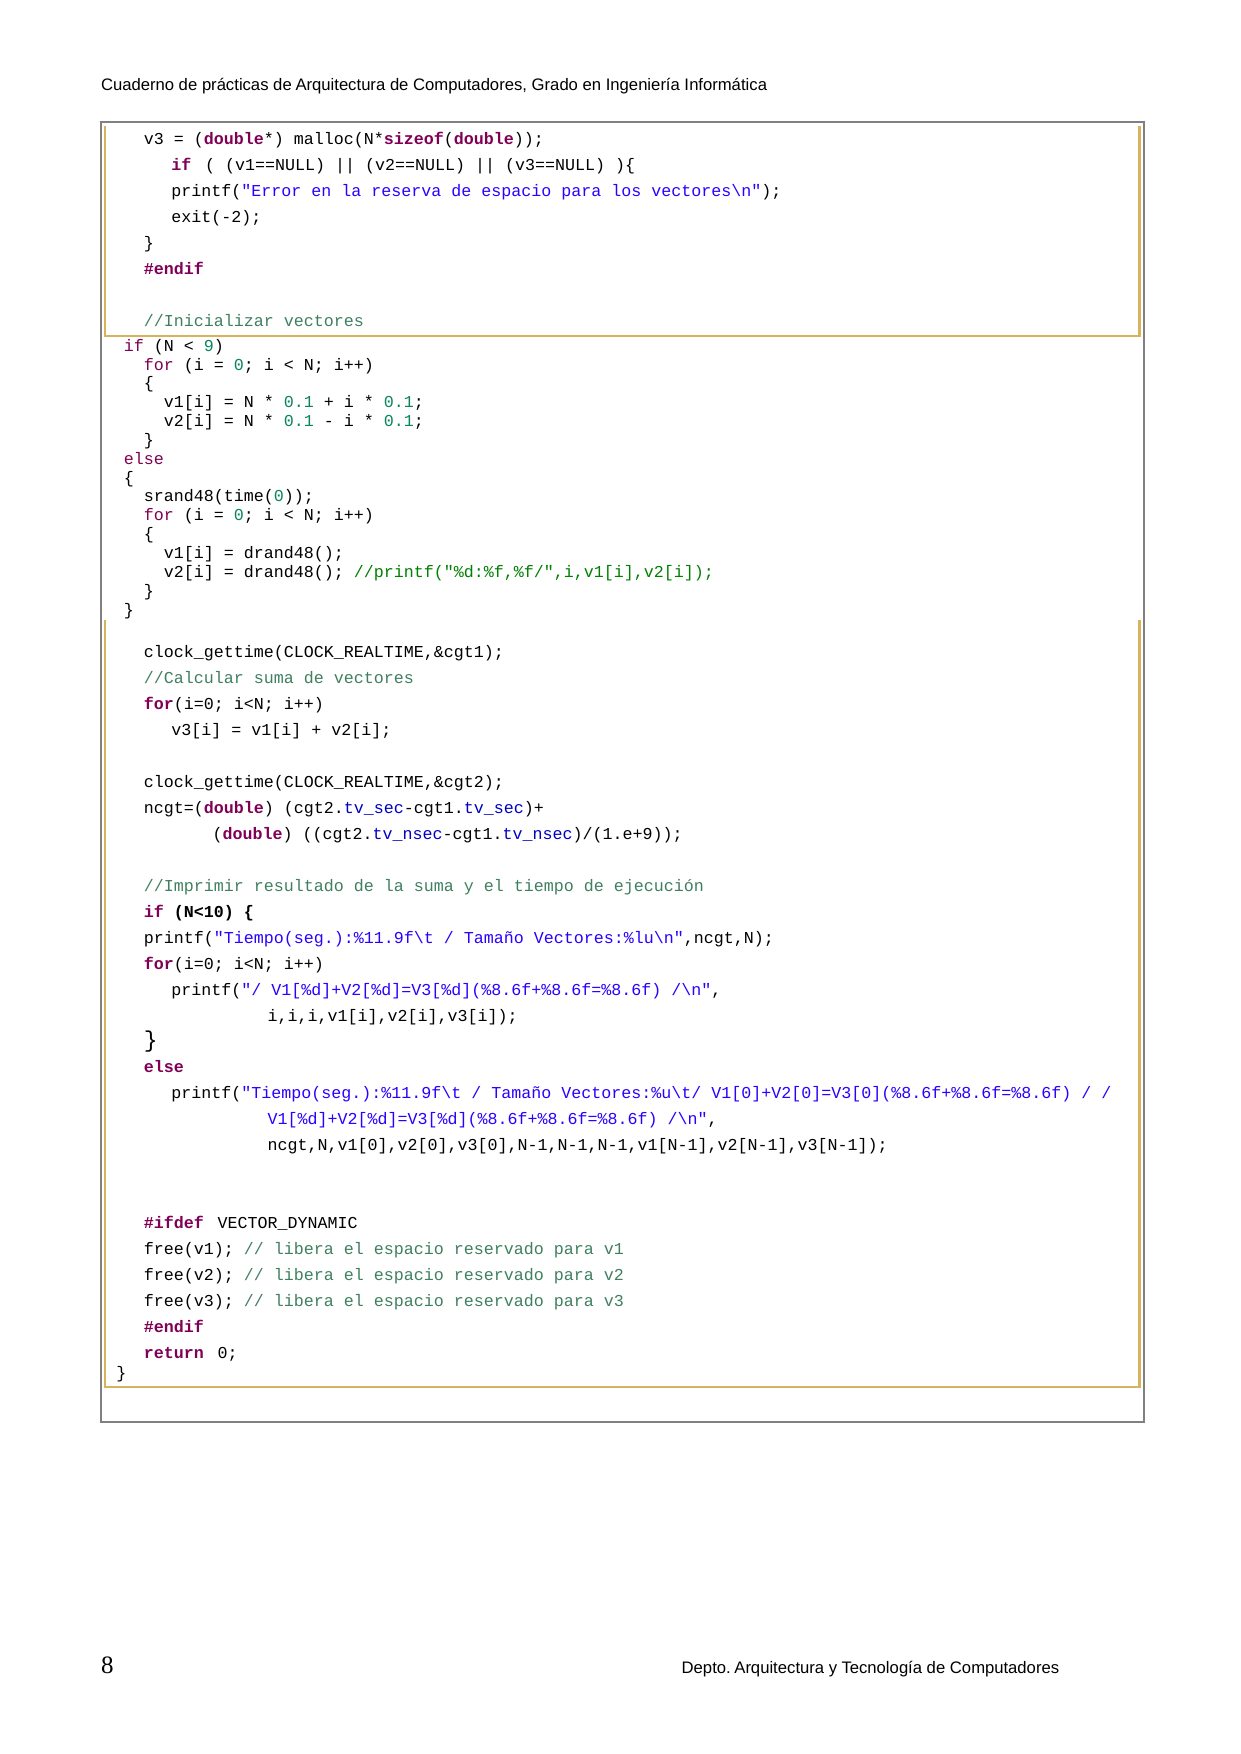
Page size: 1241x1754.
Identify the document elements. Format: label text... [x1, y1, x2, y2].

table_cell v3 = (double*) malloc(N*sizeof(double)); if ( (v1==NULL) || (v2==NULL) || (v3==NULL) ){ printf("Error en la reserva de espacio para los vectores\n"); exit(-2); } #endif //Inicializar vectores if (N < 9) for (i = 0; i < N; i++) { v1[i] = N * 0.1 + i * 0.1; v2[i] = N * 0.1 - i * 0.1; } else { srand48(time(0)); for (i = 0; i < N; i++) { v1[i] = drand48(); v2[i] = drand48(); //printf("%d:%f,%f/",i,v1[i],v2[i]); } } clock_gettime(CLOCK_REALTIME,&cgt1); //Calcular suma de vectores for(i=0; i<N; i++) v3[i] = v1[i] + v2[i]; clock_gettime(CLOCK_REALTIME,&cgt2); ncgt=(double) (cgt2.tv_sec-cgt1.tv_sec)+ (double) ((cgt2.tv_nsec-cgt1.tv_nsec)/(1.e+9)); //Imprimir resultado de la suma y el tiempo de ejecución if (N<10) { printf("Tiempo(seg.):%11.9f\t / Tamaño Vectores:%lu\n",ncgt,N); for(i=0; i<N; i++) printf("/ V1[%d]+V2[%d]=V3[%d](%8.6f+%8.6f=%8.6f) /\n", i,i,i,v1[i],v2[i],v3[i]); } else printf("Tiempo(seg.):%11.9f\t / Tamaño Vectores:%u\t/ V1[0]+V2[0]=V3[0](%8.6f+%8.6f=%8.6f) / / V1[%d]+V2[%d]=V3[%d](%8.6f+%8.6f=%8.6f) /\n", ncgt,N,v1[0],v2[0],v3[0],N-1,N-1,N-1,v1[N-1],v2[N-1],v3[N-1]); #ifdef VECTOR_DYNAMIC free(v1); // libera el espacio reservado para v1 free(v2); // libera el espacio reservado para v2 free(v3); // libera el espacio reservado para v3 #endif return 0; } [102, 123, 1143, 1421]
